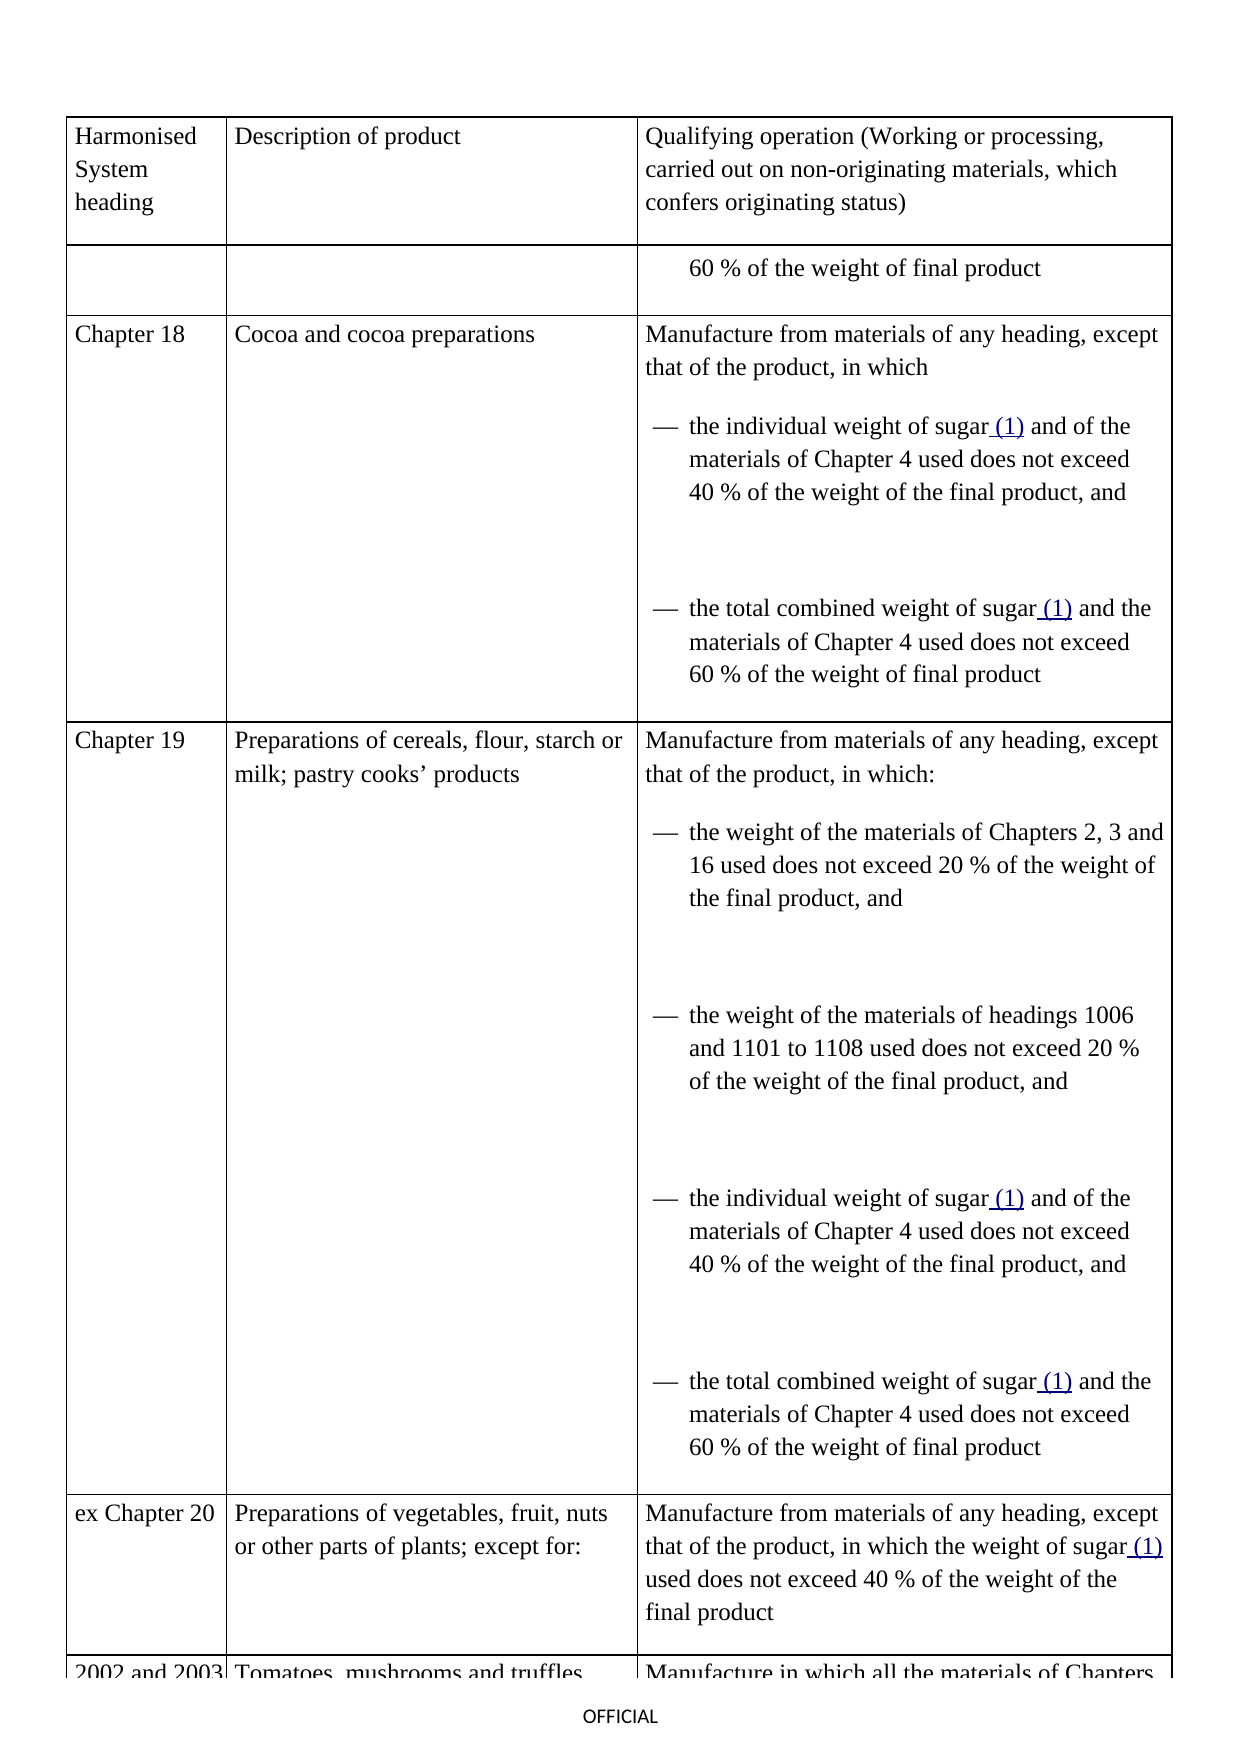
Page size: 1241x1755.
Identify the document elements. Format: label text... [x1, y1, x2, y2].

table_header the individual weight of sugar (1) and of the materials of Chapter 4 used does not exceed 40 % of the weight of the final product, and [682, 408, 1168, 533]
table_header Harmonised System heading [67, 118, 226, 244]
table_cell Manufacture from materials of any heading, except that of the product, in which: [638, 723, 1171, 1493]
table_header 60 % of the weight of final product [682, 250, 1168, 310]
table_cell Manufacture from materials of any heading, except that of the product, in which [638, 316, 1171, 721]
table_cell Tomatoes, mushrooms and truffles prepared or preserved otherwise than by vinegar of acetic acid [227, 1656, 637, 1678]
table_header [646, 250, 680, 310]
table_cell Cocoa and cocoa preparations [227, 316, 637, 721]
table_header the individual weight of sugar (1) and of the materials of Chapter 4 used does not exceed 40 % of the weight of the final product, and [682, 1180, 1168, 1306]
table_cell [227, 246, 637, 314]
table_header Description of product [227, 118, 637, 244]
table_header — [646, 408, 680, 533]
table_cell 2002 and 2003 [67, 1656, 226, 1678]
table_header — [646, 814, 680, 940]
table_cell ex Chapter 20 [67, 1495, 226, 1654]
table_header the total combined weight of sugar (1) and the materials of Chapter 4 used does not exceed 60 % of the weight of final product [682, 591, 1168, 716]
table_cell Preparations of vegetables, fruit, nuts or other parts of plants; except for: [227, 1495, 637, 1654]
table_cell Manufacture from materials of any heading, except that of the product, in which the weight of sugar (1) used does not exceed 40 % of the weight of the final product [638, 1495, 1171, 1654]
table_cell Preparations of cereals, flour, starch or milk; pastry cooks’ products [227, 723, 637, 1493]
table_cell [67, 246, 226, 314]
table_header the weight of the materials of headings 1006 and 1101 to 1108 used does not exceed 20 % of the weight of the final product, and [682, 997, 1168, 1123]
table_header the weight of the materials of Chapters 2, 3 and 16 used does not exceed 20 % of the weight of the final product, and [682, 814, 1168, 940]
table_header Qualifying operation (Working or processing, carried out on non-originating materials, which confers originating status) [638, 118, 1171, 244]
table_cell Chapter 19 [67, 723, 226, 1493]
table_header — [646, 997, 680, 1123]
table_cell [638, 246, 1171, 314]
table_cell Chapter 18 [67, 316, 226, 721]
table_header the total combined weight of sugar (1) and the materials of Chapter 4 used does not exceed 60 % of the weight of final product [682, 1363, 1168, 1489]
table_header — [646, 591, 680, 716]
table_header — [646, 1180, 680, 1306]
table_header — [646, 1363, 680, 1489]
table_cell Manufacture in which all the materials of Chapters [638, 1656, 1171, 1678]
